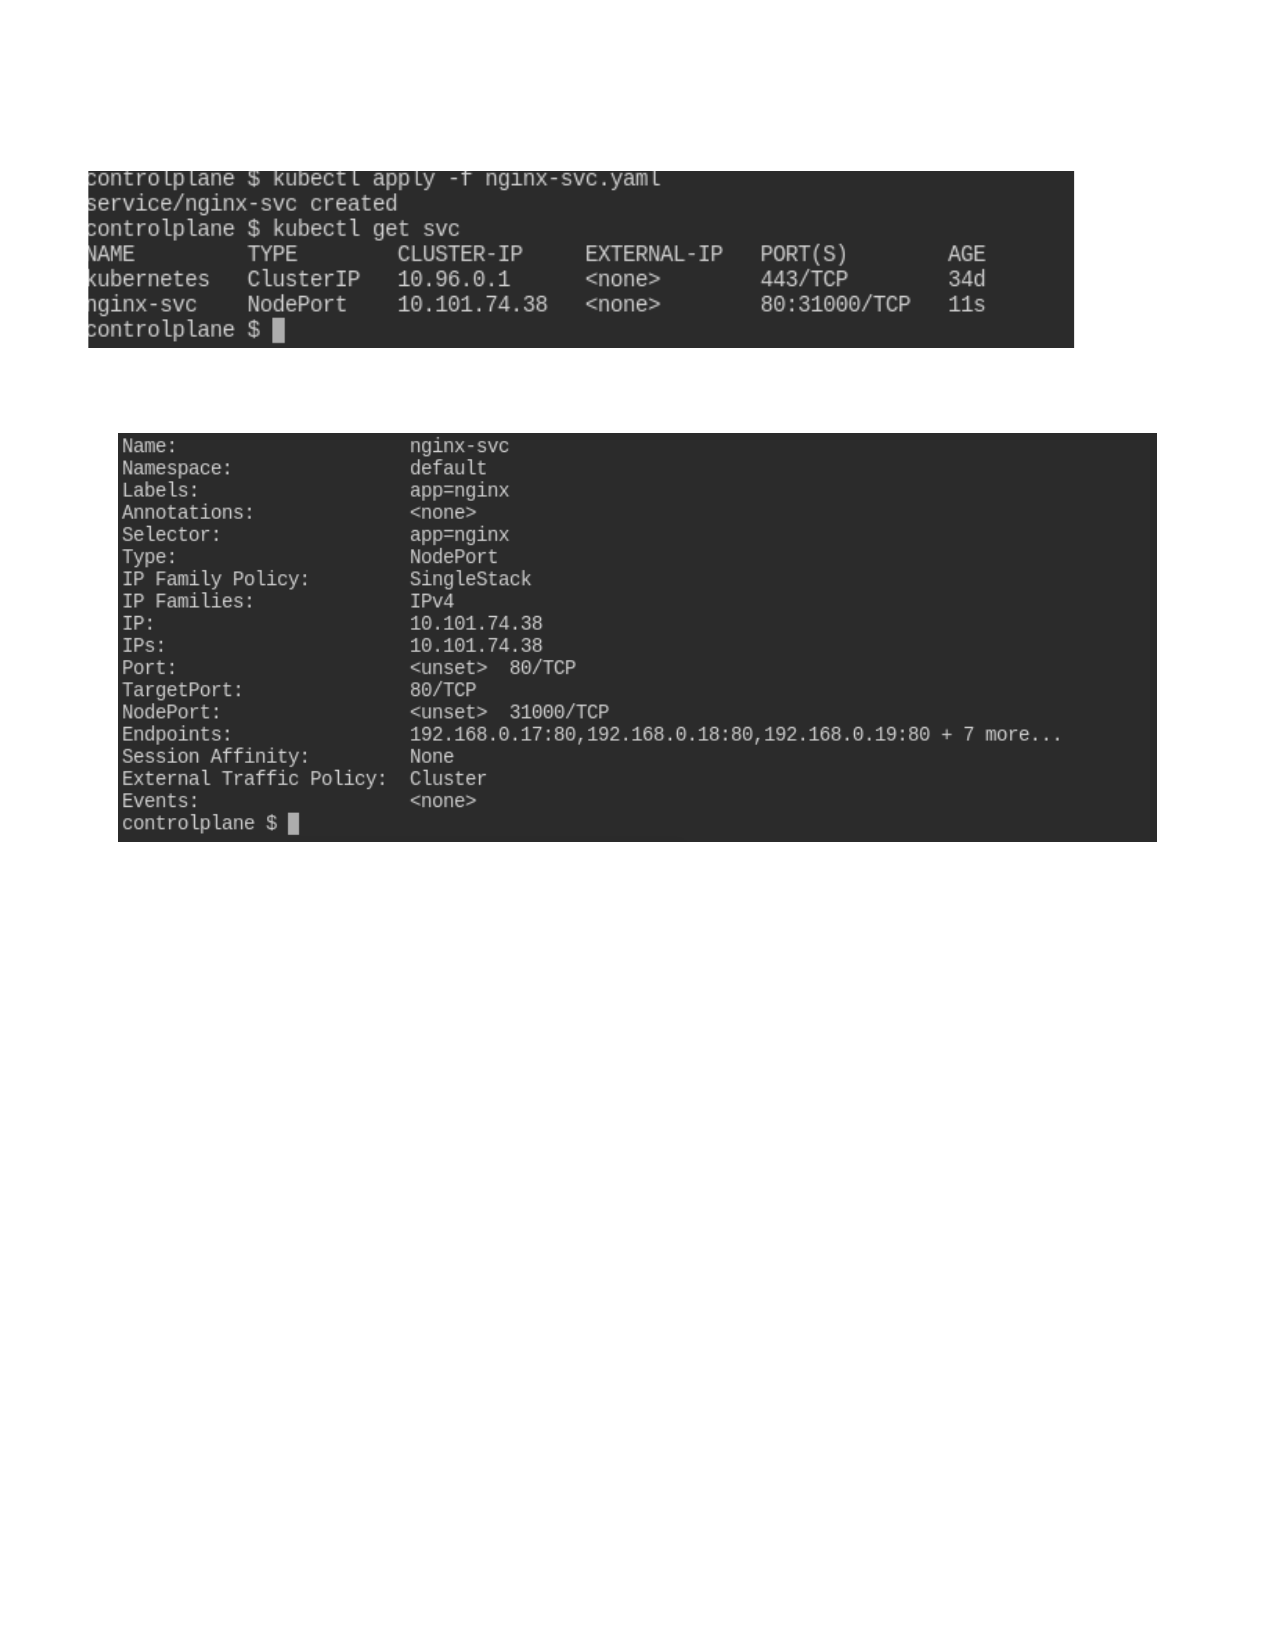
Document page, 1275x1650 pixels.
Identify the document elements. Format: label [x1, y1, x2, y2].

picture [88, 171, 1075, 348]
picture [118, 433, 1157, 842]
